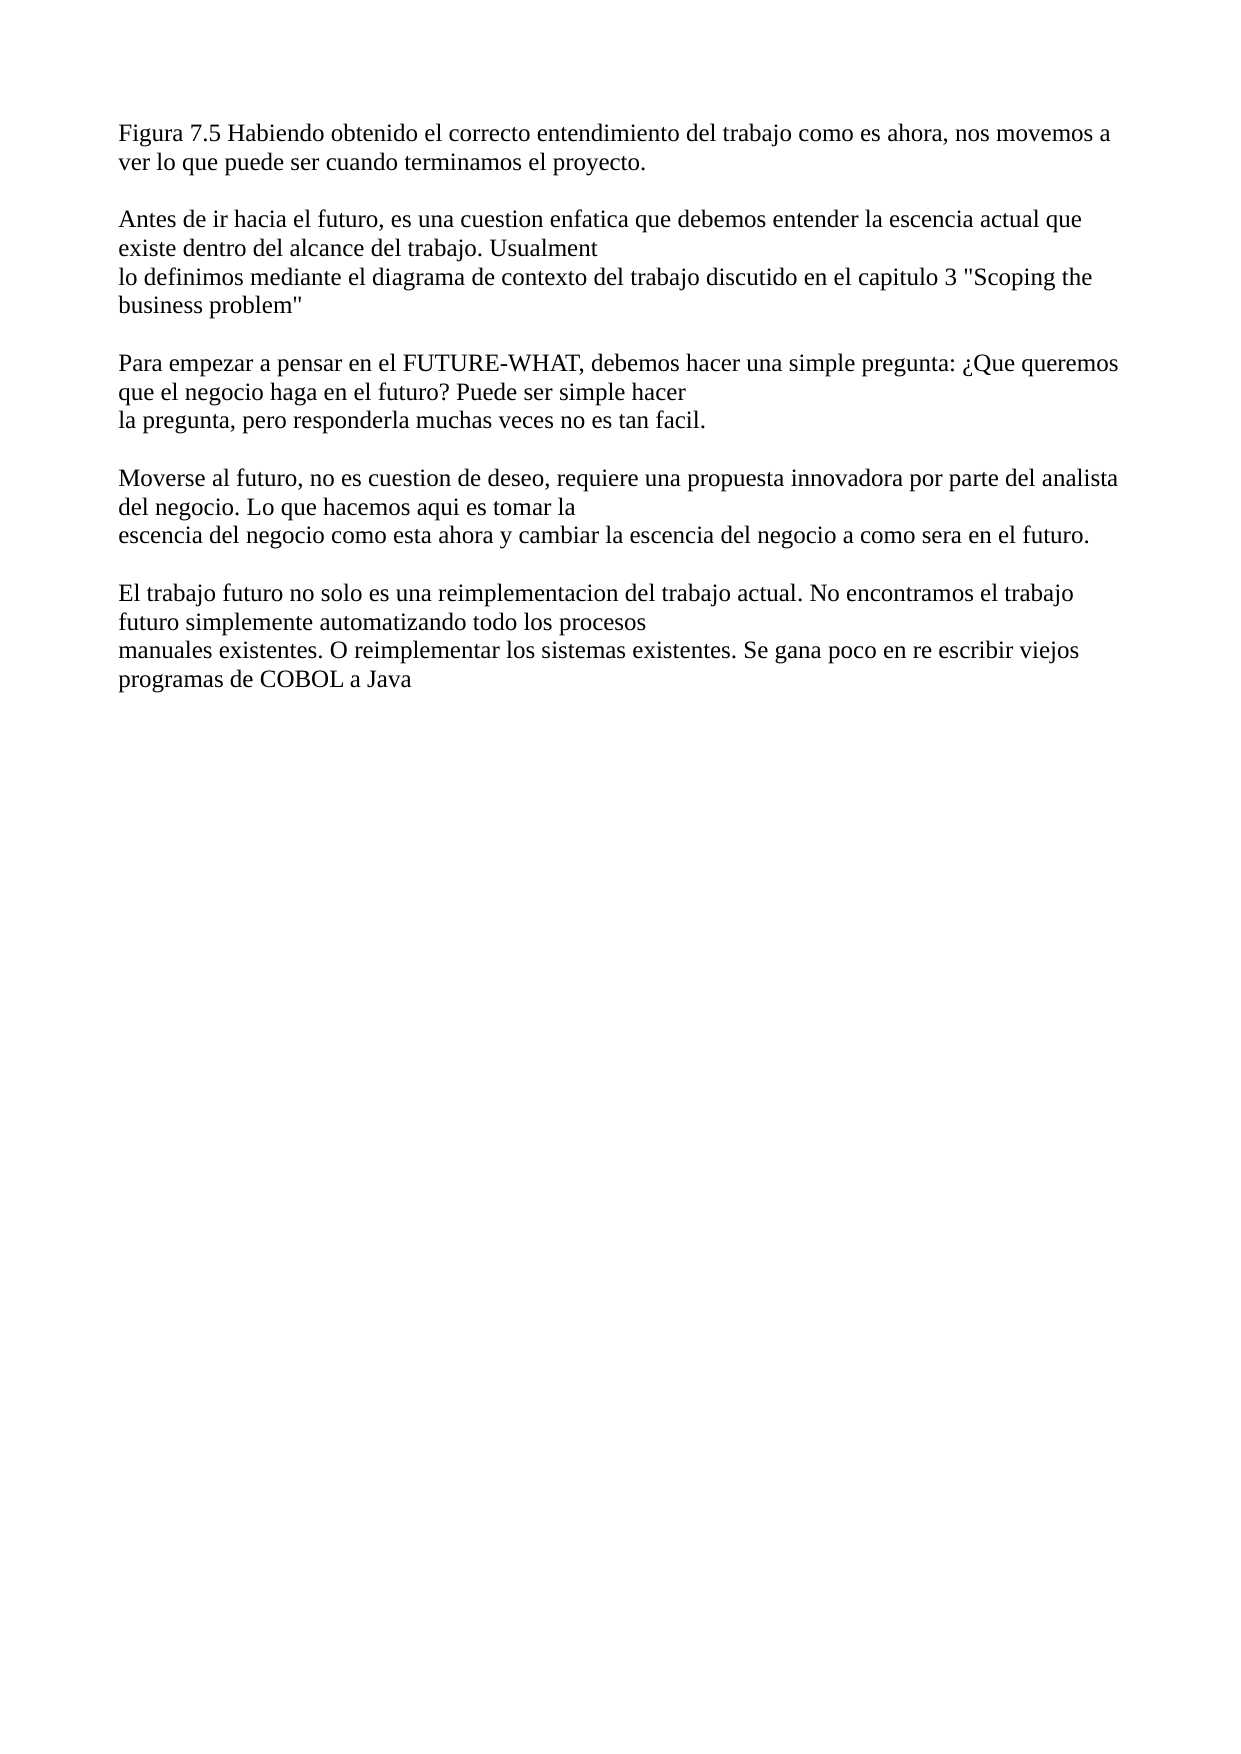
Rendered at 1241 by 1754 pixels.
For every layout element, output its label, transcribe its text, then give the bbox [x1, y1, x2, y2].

text El trabajo futuro no solo es una reimplementacion del trabajo actual. No encontramos el trabajo futuro simplemente automatizando todo los procesos [118, 578, 1122, 636]
text lo definimos mediante el diagrama de contexto del trabajo discutido en el capitulo 3 "Scoping the business problem" [118, 262, 1122, 319]
text Antes de ir hacia el futuro, es una cuestion enfatica que debemos entender la escencia actual que existe dentro del alcance del trabajo. Usualment [118, 204, 1122, 262]
text Moverse al futuro, no es cuestion de deseo, requiere una propuesta innovadora por parte del analista del negocio. Lo que hacemos aqui es tomar la [118, 463, 1122, 521]
text la pregunta, pero responderla muchas veces no es tan facil. [118, 406, 1122, 434]
text Figura 7.5 Habiendo obtenido el correcto entendimiento del trabajo como es ahora, nos movemos a ver lo que puede ser cuando terminamos el proyecto. [118, 118, 1122, 176]
text escencia del negocio como esta ahora y cambiar la escencia del negocio a como sera en el futuro. [118, 521, 1122, 549]
text manuales existentes. O reimplementar los sistemas existentes. Se gana poco en re escribir viejos programas de COBOL a Java [118, 636, 1122, 693]
text Para empezar a pensar en el FUTURE-WHAT, debemos hacer una simple pregunta: ¿Que queremos que el negocio haga en el futuro? Puede ser simple hacer [118, 348, 1122, 406]
